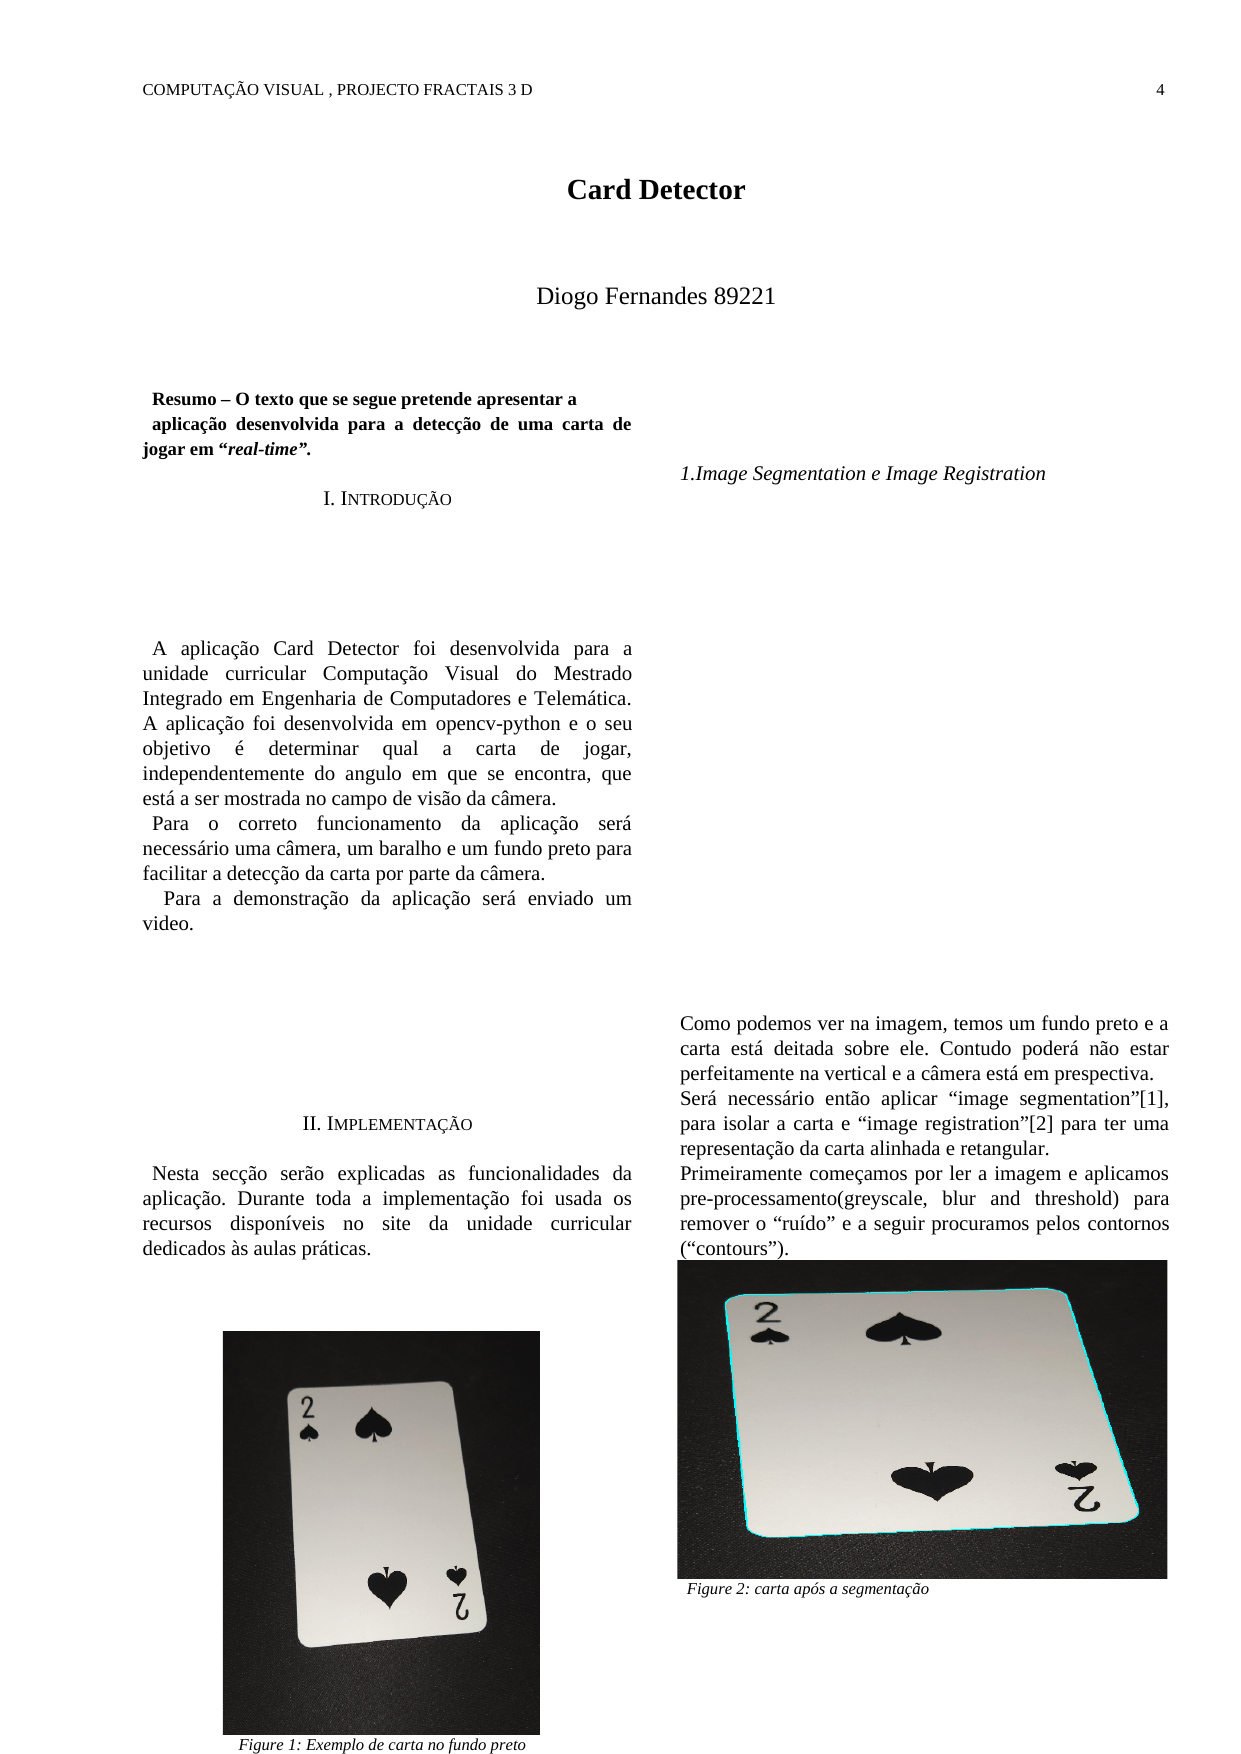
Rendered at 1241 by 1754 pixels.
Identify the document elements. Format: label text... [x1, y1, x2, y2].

text A aplicação Card Detector foi desenvolvida para a unidade curricular Computação Visual do Mestrado Integrado em Engenharia de Computadores e Telemática. A aplicação foi desenvolvida em opencv-python e o seu objetivo é determinar qual a carta de jogar, independentemente do angulo em que se encontra, que está a ser mostrada no campo de visão da câmera. [142, 635, 632, 810]
text Será necessário então aplicar “image segmentation”[1], para isolar a carta e “image registration”[2] para ter uma representação da carta alinhada e retangular. [680, 1085, 1170, 1160]
subtitle I. Introdução [142, 485, 632, 510]
text Figure 1: Exemplo de carta no fundo preto [229, 1338, 546, 1754]
picture [222, 1331, 540, 1735]
text Nesta secção serão explicadas as funcionalidades da aplicação. Durante toda a implementação foi usada os recursos disponíveis no site da unidade curricular dedicados às aulas práticas. [142, 1160, 632, 1260]
subtitle II. Implementação [142, 1110, 632, 1135]
picture [677, 1260, 1168, 1579]
text Card Detector [142, 172, 1170, 206]
text aplicação desenvolvida para a detecção de uma carta de jogar em “real-time”. [142, 410, 632, 460]
text Para o correto funcionamento da aplicação será necessário uma câmera, um baralho e um fundo preto para facilitar a detecção da carta por parte da câmera. [142, 810, 632, 885]
text Como podemos ver na imagem, temos um fundo preto e a carta está deitada sobre ele. Contudo poderá não estar perfeitamente na vertical e a câmera está em prespectiva. [680, 1010, 1170, 1085]
text Diogo Fernandes 89221 [142, 281, 1170, 310]
text Figure 2: carta após a segmentação [677, 1579, 1167, 1598]
text Para a demonstração da aplicação será enviado um video. [142, 885, 632, 935]
text Resumo – O texto que se segue pretende apresentar a [142, 385, 632, 410]
subtitle 1.Image Segmentation e Image Registration [680, 460, 1170, 485]
text Primeiramente começamos por ler a imagem e aplicamos pre-processamento(greyscale, blur and threshold) para remover o “ruído” e a seguir procuramos pelos contornos (“contours”). [680, 1160, 1170, 1260]
